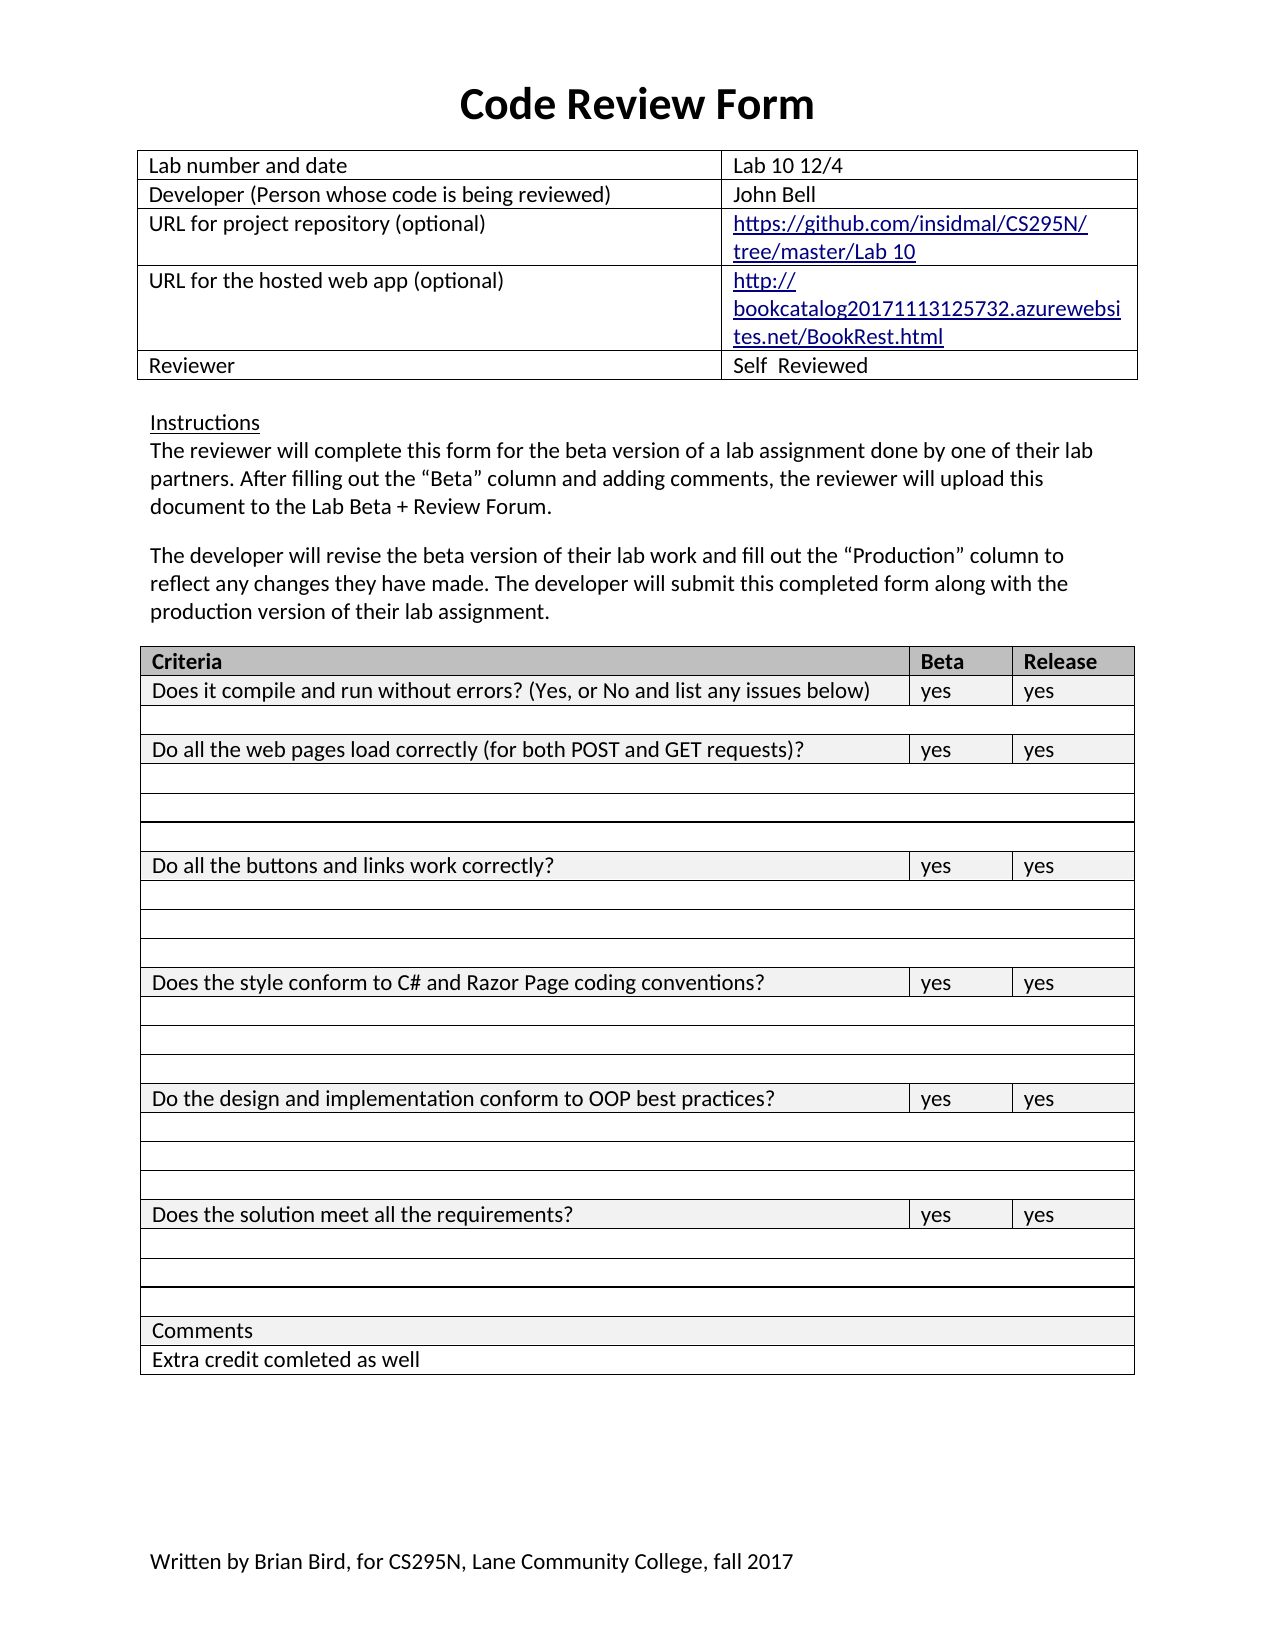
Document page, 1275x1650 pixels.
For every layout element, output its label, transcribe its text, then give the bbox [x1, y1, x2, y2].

table_cell [141, 706, 1134, 734]
table_header Lab number and date [138, 151, 721, 179]
table_cell [141, 881, 1134, 909]
table_cell URL for the hosted web app (optional) [138, 266, 721, 350]
table_cell Do the design and implementation conform to OOP best practices? [141, 1084, 909, 1112]
table_cell https://github.com/insidmal/CS295N/tree/master/Lab 10 [722, 209, 1137, 265]
table_cell [141, 1142, 1134, 1170]
table_header Criteria [141, 647, 909, 675]
table_cell Does it compile and run without errors? (Yes, or No and list any issues below) [141, 676, 909, 705]
table_cell yes [910, 1084, 1012, 1112]
table_cell [141, 1288, 1134, 1316]
table_cell yes [1013, 852, 1134, 879]
text The reviewer will complete this form for the beta version of a lab assignment done by one of their lab partners. After filling out the “Beta” column and adding comments, the reviewer will upload this document to the Lab Beta + Review Forum. [150, 436, 1125, 521]
table_cell Does the solution meet all the requirements? [141, 1200, 909, 1228]
table_cell yes [1013, 968, 1134, 996]
table_cell yes [910, 676, 1012, 705]
table_cell [141, 1055, 1134, 1083]
table_cell [141, 997, 1134, 1025]
table_cell Developer (Person whose code is being reviewed) [138, 180, 721, 208]
table_cell yes [1013, 1084, 1134, 1112]
table_cell Does the style conform to C# and Razor Page coding conventions? [141, 968, 909, 996]
table_cell Extra credit comleted as well [141, 1346, 1134, 1374]
table_cell yes [1013, 735, 1134, 763]
table_cell [141, 1026, 1134, 1054]
table_cell http://bookcatalog20171113125732.azurewebsites.net/BookRest.html [722, 266, 1137, 350]
table_header Beta [910, 647, 1012, 675]
table_header Release [1013, 647, 1134, 675]
table_cell [141, 764, 1134, 792]
table_cell [141, 823, 1134, 851]
table_cell Self Reviewed [722, 351, 1137, 379]
table_cell [141, 1259, 1134, 1286]
table_cell [141, 1171, 1134, 1199]
table_cell John Bell [722, 180, 1137, 208]
table_cell [141, 939, 1134, 967]
table_cell [141, 910, 1134, 938]
table_cell yes [910, 852, 1012, 879]
table_cell Do all the buttons and links work correctly? [141, 852, 909, 879]
table_cell URL for project repository (optional) [138, 209, 721, 265]
table_cell yes [1013, 676, 1134, 705]
table_cell yes [910, 735, 1012, 763]
table_cell [141, 794, 1134, 821]
table_cell yes [910, 1200, 1012, 1228]
text Instructions [150, 380, 1125, 436]
table_cell [141, 1229, 1134, 1257]
table_cell Comments [141, 1317, 1134, 1344]
text The developer will revise the beta version of their lab work and fill out the “Production” column to reflect any changes they have made. The developer will submit this completed form along with the production version of their lab assignment. [150, 541, 1125, 625]
table_cell yes [910, 968, 1012, 996]
table_cell Do all the web pages load correctly (for both POST and GET requests)? [141, 735, 909, 763]
table_cell Reviewer [138, 351, 721, 379]
table_header Lab 10 12/4 [722, 151, 1137, 179]
table_cell yes [1013, 1200, 1134, 1228]
table_cell [141, 1113, 1134, 1141]
